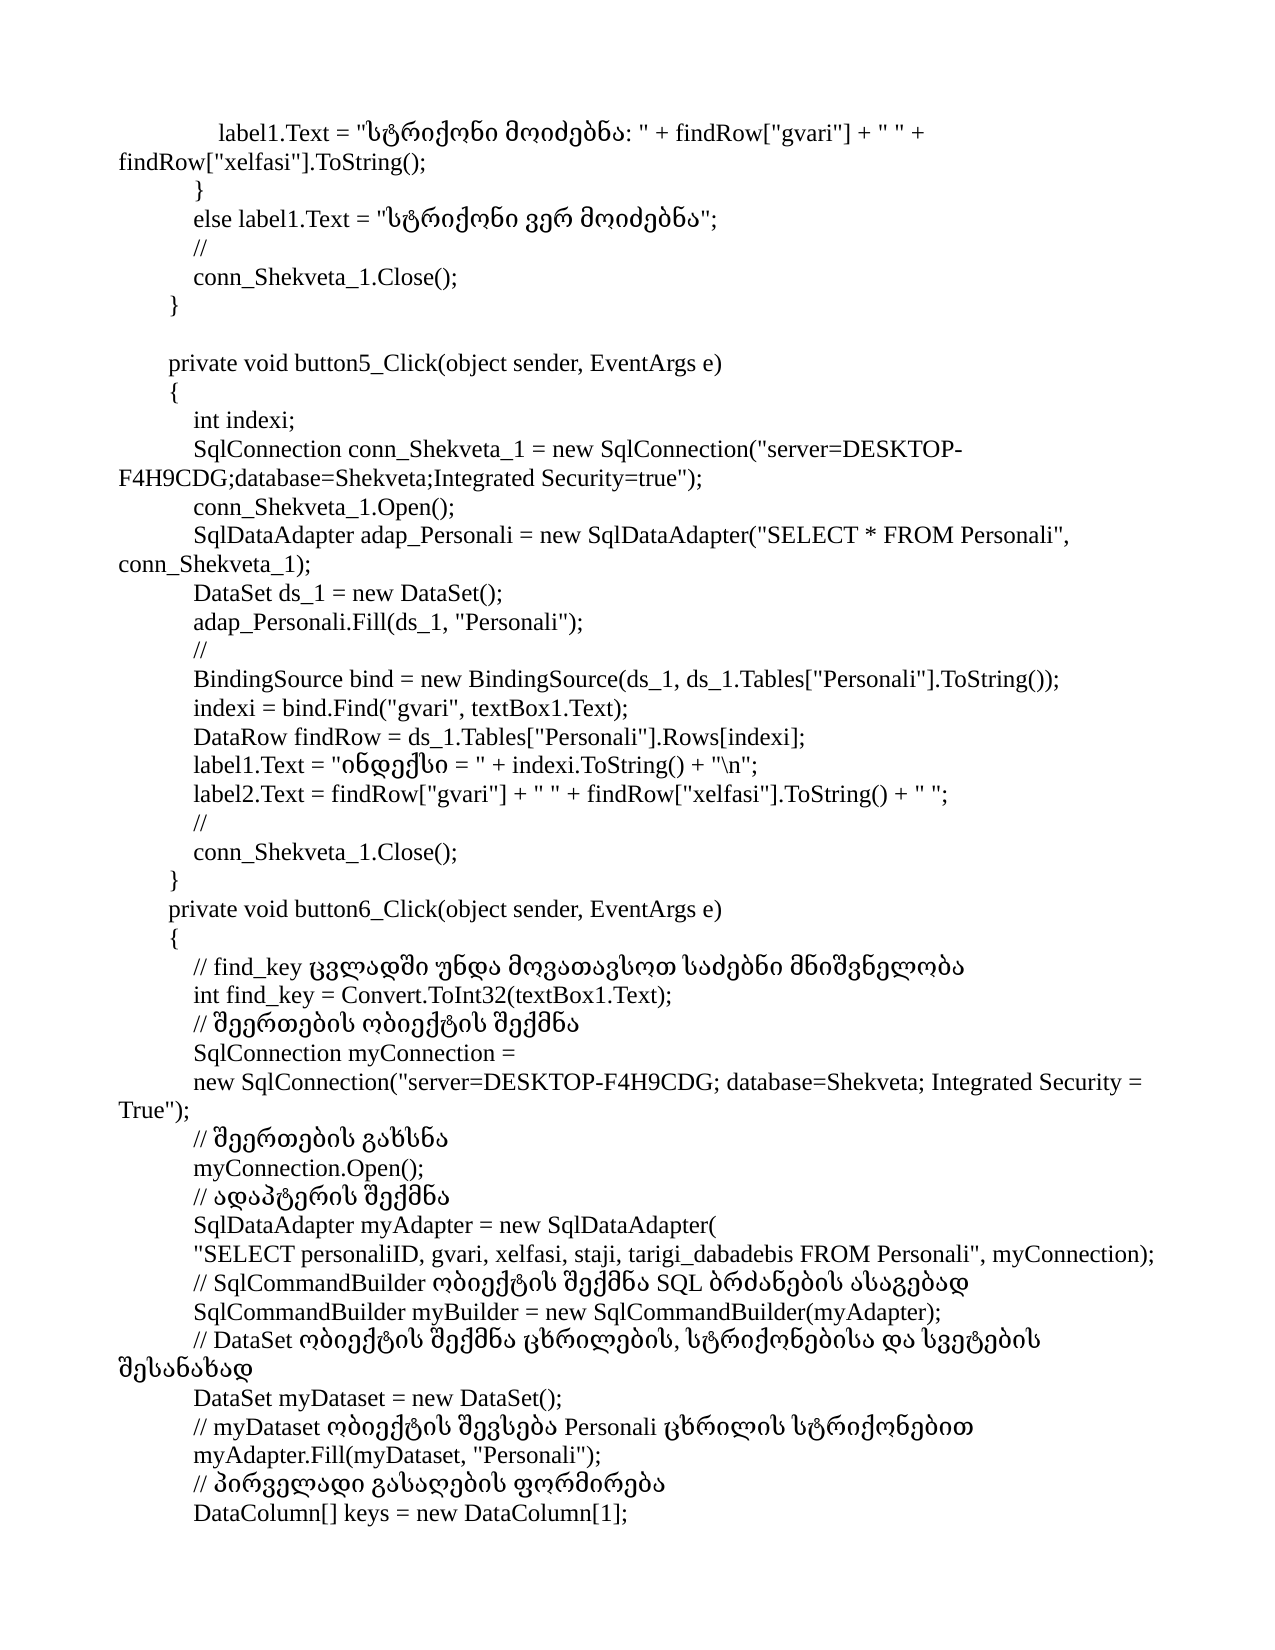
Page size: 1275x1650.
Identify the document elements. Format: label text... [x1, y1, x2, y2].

text SqlDataAdapter myAdapter = new SqlDataAdapter( [118, 1211, 1157, 1239]
text // find_key ცვლადში უნდა მოვათავსოთ საძებნი მნიშვნელობა [118, 952, 1157, 981]
text else label1.Text = "სტრიქონი ვერ მოიძებნა"; [118, 204, 1157, 233]
text } [118, 176, 1157, 204]
text "SELECT personaliID, gvari, xelfasi, staji, tarigi_dabadebis FROM Personali", myConnection); [118, 1239, 1157, 1268]
text DataColumn[] keys = new DataColumn[1]; [118, 1498, 1157, 1527]
text } [118, 291, 1157, 319]
text private void button5_Click(object sender, EventArgs e) [118, 348, 1157, 377]
text BindingSource bind = new BindingSource(ds_1, ds_1.Tables["Personali"].ToString()); [118, 664, 1157, 693]
text // [118, 233, 1157, 262]
text // ადაპტერის შექმნა [118, 1182, 1157, 1211]
text conn_Shekveta_1.Close(); [118, 837, 1157, 866]
text int find_key = Convert.ToInt32(textBox1.Text); [118, 981, 1157, 1009]
text label2.Text = findRow["gvari"] + " " + findRow["xelfasi"].ToString() + " "; [118, 779, 1157, 808]
text conn_Shekveta_1.Open(); [118, 492, 1157, 521]
text SqlConnection conn_Shekveta_1 = new SqlConnection("server=DESKTOP-F4H9CDG;database=Shekveta;Integrated Security=true"); [118, 434, 1157, 492]
text adap_Personali.Fill(ds_1, "Personali"); [118, 607, 1157, 636]
text // შეერთების ობიექტის შექმნა [118, 1009, 1157, 1038]
text myConnection.Open(); [118, 1153, 1157, 1182]
text new SqlConnection("server=DESKTOP-F4H9CDG; database=Shekveta; Integrated Security = True"); [118, 1067, 1157, 1124]
text conn_Shekveta_1.Close(); [118, 262, 1157, 291]
text SqlConnection myConnection = [118, 1038, 1157, 1067]
text label1.Text = "სტრიქონი მოიძებნა: " + findRow["gvari"] + " " + findRow["xelfasi"].ToString(); [118, 118, 1157, 176]
text private void button6_Click(object sender, EventArgs e) [118, 894, 1157, 923]
text // [118, 808, 1157, 837]
text { [118, 923, 1157, 952]
text int indexi; [118, 406, 1157, 434]
text // SqlCommandBuilder ობიექტის შექმნა SQL ბრძანების ასაგებად [118, 1268, 1157, 1297]
text label1.Text = "ინდექსი = " + indexi.ToString() + "\n"; [118, 751, 1157, 779]
text SqlCommandBuilder myBuilder = new SqlCommandBuilder(myAdapter); [118, 1297, 1157, 1326]
text // DataSet ობიექტის შექმნა ცხრილების, სტრიქონებისა და სვეტების შესანახად [118, 1326, 1157, 1383]
text DataSet myDataset = new DataSet(); [118, 1383, 1157, 1412]
text // შეერთების გახსნა [118, 1124, 1157, 1153]
text // [118, 636, 1157, 664]
text indexi = bind.Find("gvari", textBox1.Text); [118, 693, 1157, 722]
text } [118, 866, 1157, 894]
text myAdapter.Fill(myDataset, "Personali"); [118, 1441, 1157, 1469]
text // პირველადი გასაღების ფორმირება [118, 1469, 1157, 1498]
text SqlDataAdapter adap_Personali = new SqlDataAdapter("SELECT * FROM Personali", conn_Shekveta_1); [118, 521, 1157, 578]
text { [118, 377, 1157, 406]
text // myDataset ობიექტის შევსება Personali ცხრილის სტრიქონებით [118, 1412, 1157, 1441]
text DataRow findRow = ds_1.Tables["Personali"].Rows[indexi]; [118, 722, 1157, 751]
text DataSet ds_1 = new DataSet(); [118, 578, 1157, 607]
